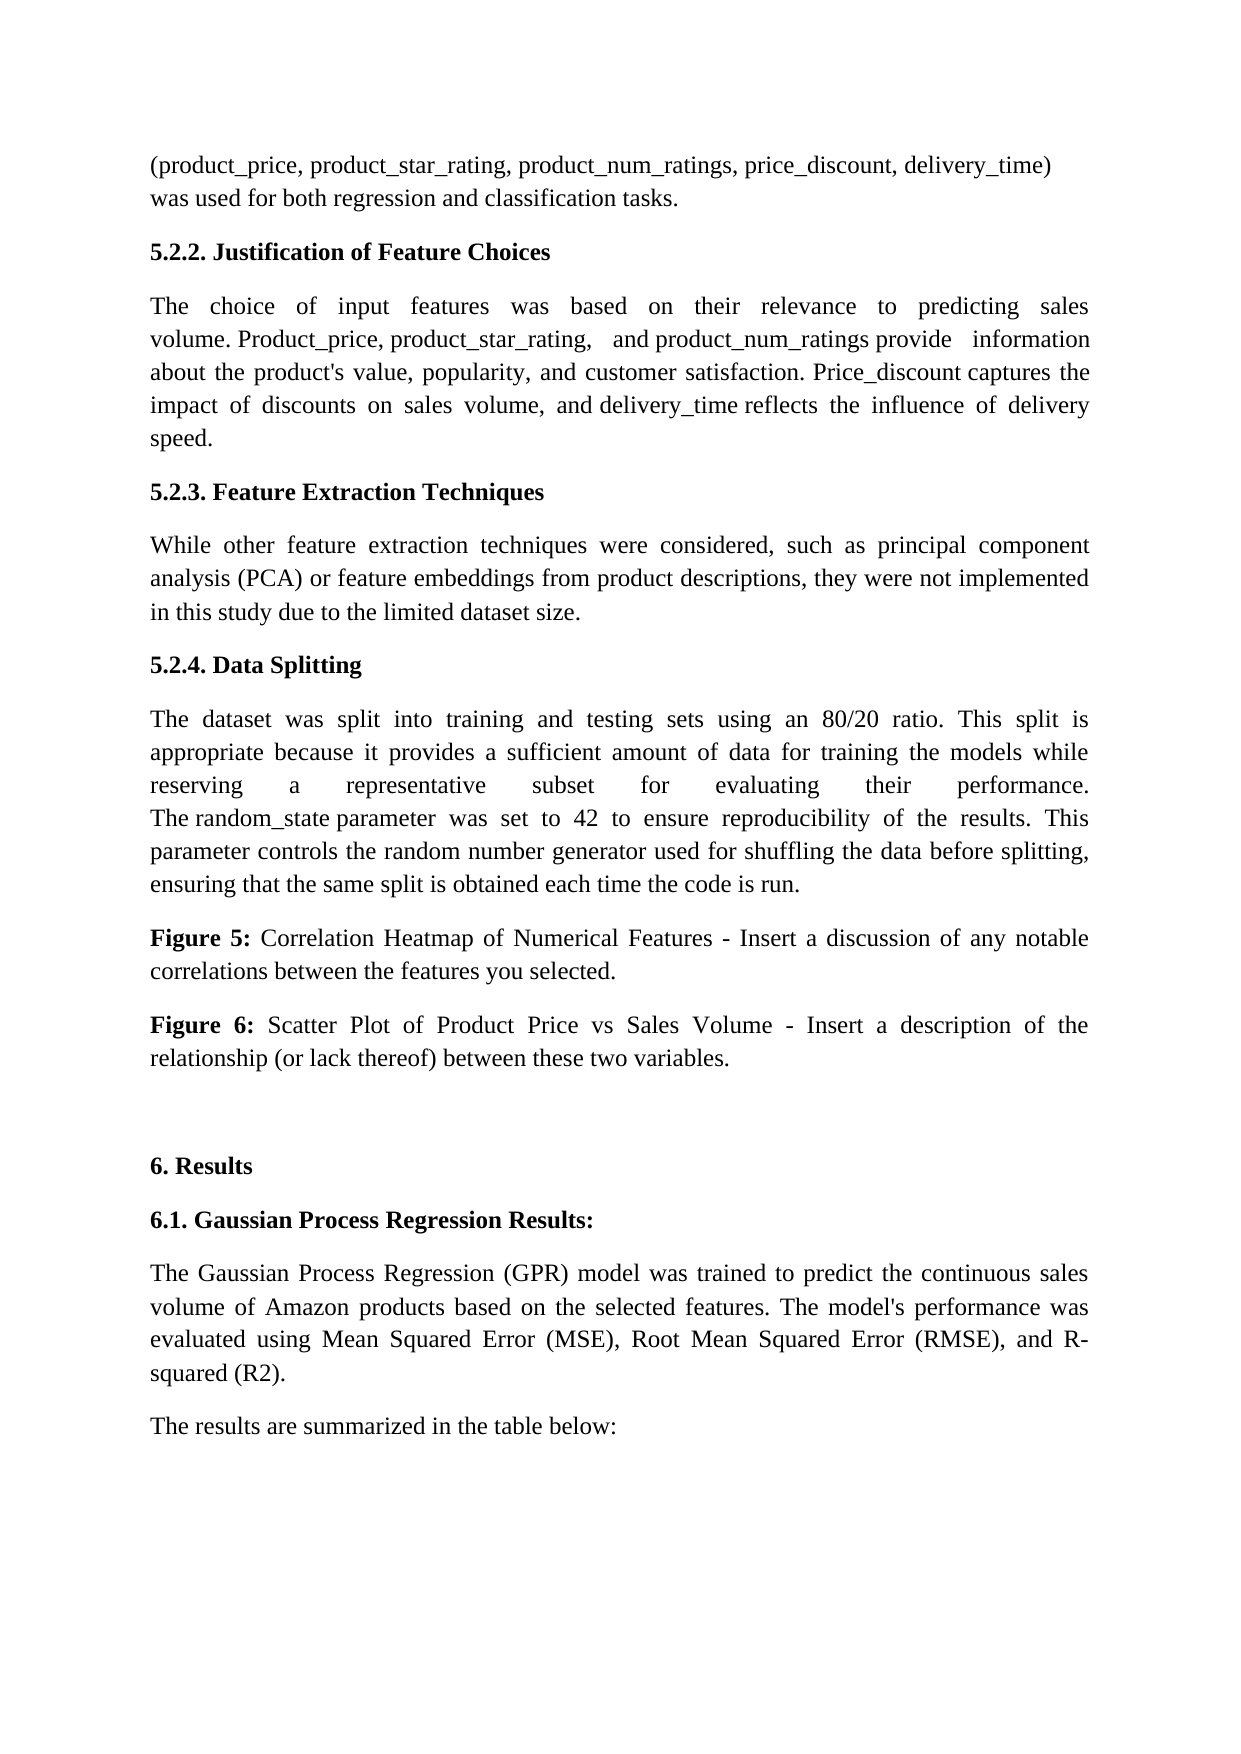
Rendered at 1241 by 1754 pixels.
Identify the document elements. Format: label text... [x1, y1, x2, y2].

text 5.2.2. Justification of Feature Choices [150, 237, 1090, 266]
text (product_price, product_star_rating, product_num_ratings, price_discount, delivery_time) was used for both regression and classification tasks. [150, 150, 1090, 212]
text 6.1. Gaussian Process Regression Results: [150, 1205, 1090, 1233]
text The results are summarized in the table below: [150, 1411, 1090, 1440]
text 6. Results [150, 1151, 1090, 1179]
text The dataset was split into training and testing sets using an 80/20 ratio. This split is appropriate because it provides a sufficient amount of data for training the models while reserving a representative subset for evaluating their performance. The random_state parameter was set to 42 to ensure reproducibility of the results. This parameter controls the random number generator used for shuffling the data before splitting, ensuring that the same split is obtained each time the code is run. [150, 704, 1090, 898]
text The choice of input features was based on their relevance to predicting sales volume. Product_price, product_star_rating, and product_num_ratings provide information about the product's value, popularity, and customer satisfaction. Price_discount captures the impact of discounts on sales volume, and delivery_time reflects the influence of delivery speed. [150, 291, 1090, 452]
text While other feature extraction techniques were considered, such as principal component analysis (PCA) or feature embeddings from product descriptions, they were not implemented in this study due to the limited dataset size. [150, 531, 1090, 625]
text 5.2.4. Data Splitting [150, 650, 1090, 679]
text Figure 5: Correlation Heatmap of Numerical Features - Insert a discussion of any notable correlations between the features you selected. [150, 923, 1090, 985]
text The Gaussian Process Regression (GPR) model was trained to predict the continuous sales volume of Amazon products based on the selected features. The model's performance was evaluated using Mean Squared Error (MSE), Root Mean Squared Error (RMSE), and R-squared (R2). [150, 1258, 1090, 1386]
text Figure 6: Scatter Plot of Product Price vs Sales Volume - Insert a description of the relationship (or lack thereof) between these two variables. [150, 1010, 1090, 1072]
text 5.2.3. Feature Extraction Techniques [150, 477, 1090, 505]
